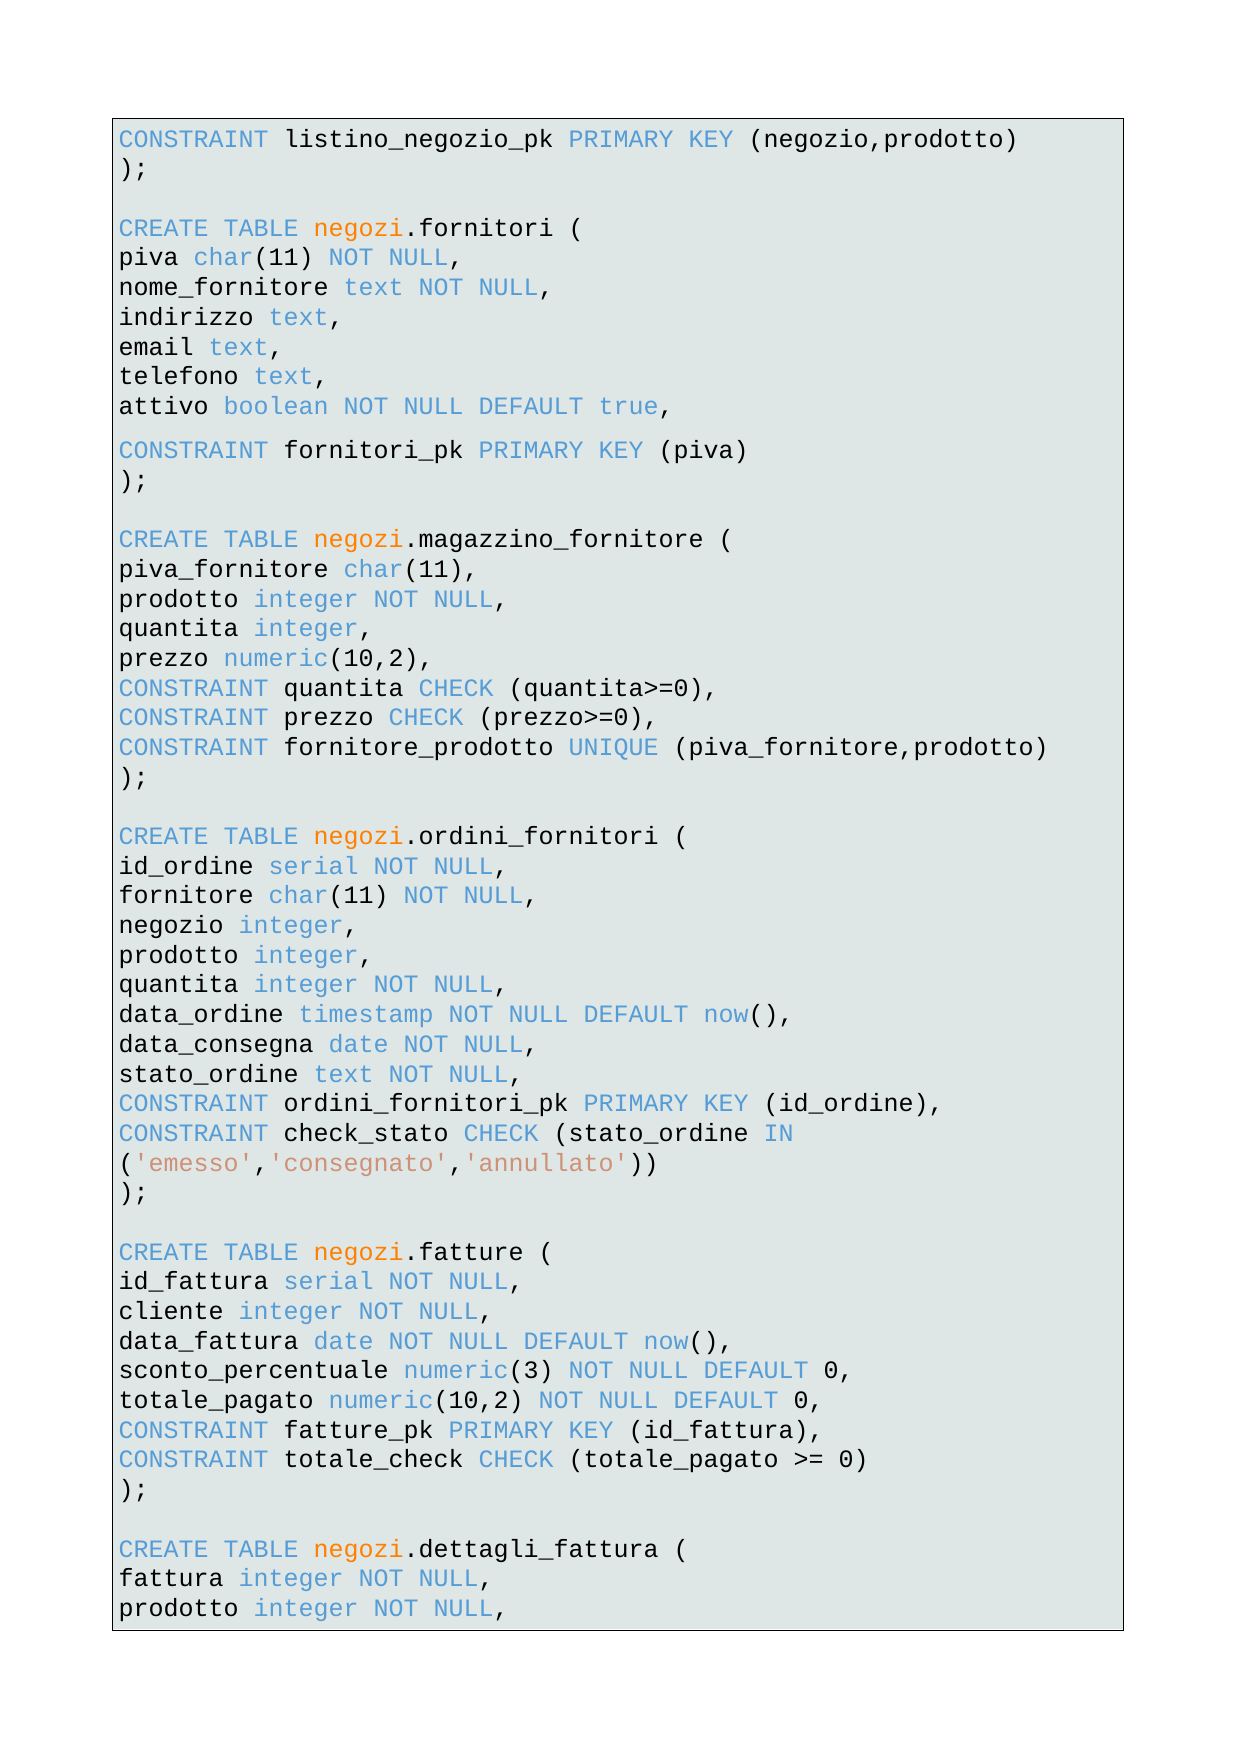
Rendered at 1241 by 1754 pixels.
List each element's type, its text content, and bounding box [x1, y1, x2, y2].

table_header CONSTRAINT listino_negozio_pk PRIMARY KEY (negozio,prodotto) ); CREATE TABLE negozi.fornitori ( piva char(11) NOT NULL, nome_fornitore text NOT NULL, indirizzo text, email text, telefono text, attivo boolean NOT NULL DEFAULT true, CONSTRAINT fornitori_pk PRIMARY KEY (piva) ); CREATE TABLE negozi.magazzino_fornitore ( piva_fornitore char(11), prodotto integer NOT NULL, quantita integer, prezzo numeric(10,2), CONSTRAINT quantita CHECK (quantita>=0), CONSTRAINT prezzo CHECK (prezzo>=0), CONSTRAINT fornitore_prodotto UNIQUE (piva_fornitore,prodotto) ); CREATE TABLE negozi.ordini_fornitori ( id_ordine serial NOT NULL, fornitore char(11) NOT NULL, negozio integer, prodotto integer, quantita integer NOT NULL, data_ordine timestamp NOT NULL DEFAULT now(), data_consegna date NOT NULL, stato_ordine text NOT NULL, CONSTRAINT ordini_fornitori_pk PRIMARY KEY (id_ordine), CONSTRAINT check_stato CHECK (stato_ordine IN ('emesso','consegnato','annullato')) ); CREATE TABLE negozi.fatture ( id_fattura serial NOT NULL, cliente integer NOT NULL, data_fattura date NOT NULL DEFAULT now(), sconto_percentuale numeric(3) NOT NULL DEFAULT 0, totale_pagato numeric(10,2) NOT NULL DEFAULT 0, CONSTRAINT fatture_pk PRIMARY KEY (id_fattura), CONSTRAINT totale_check CHECK (totale_pagato >= 0) ); CREATE TABLE negozi.dettagli_fattura ( fattura integer NOT NULL, prodotto integer NOT NULL, [113, 119, 1123, 1629]
